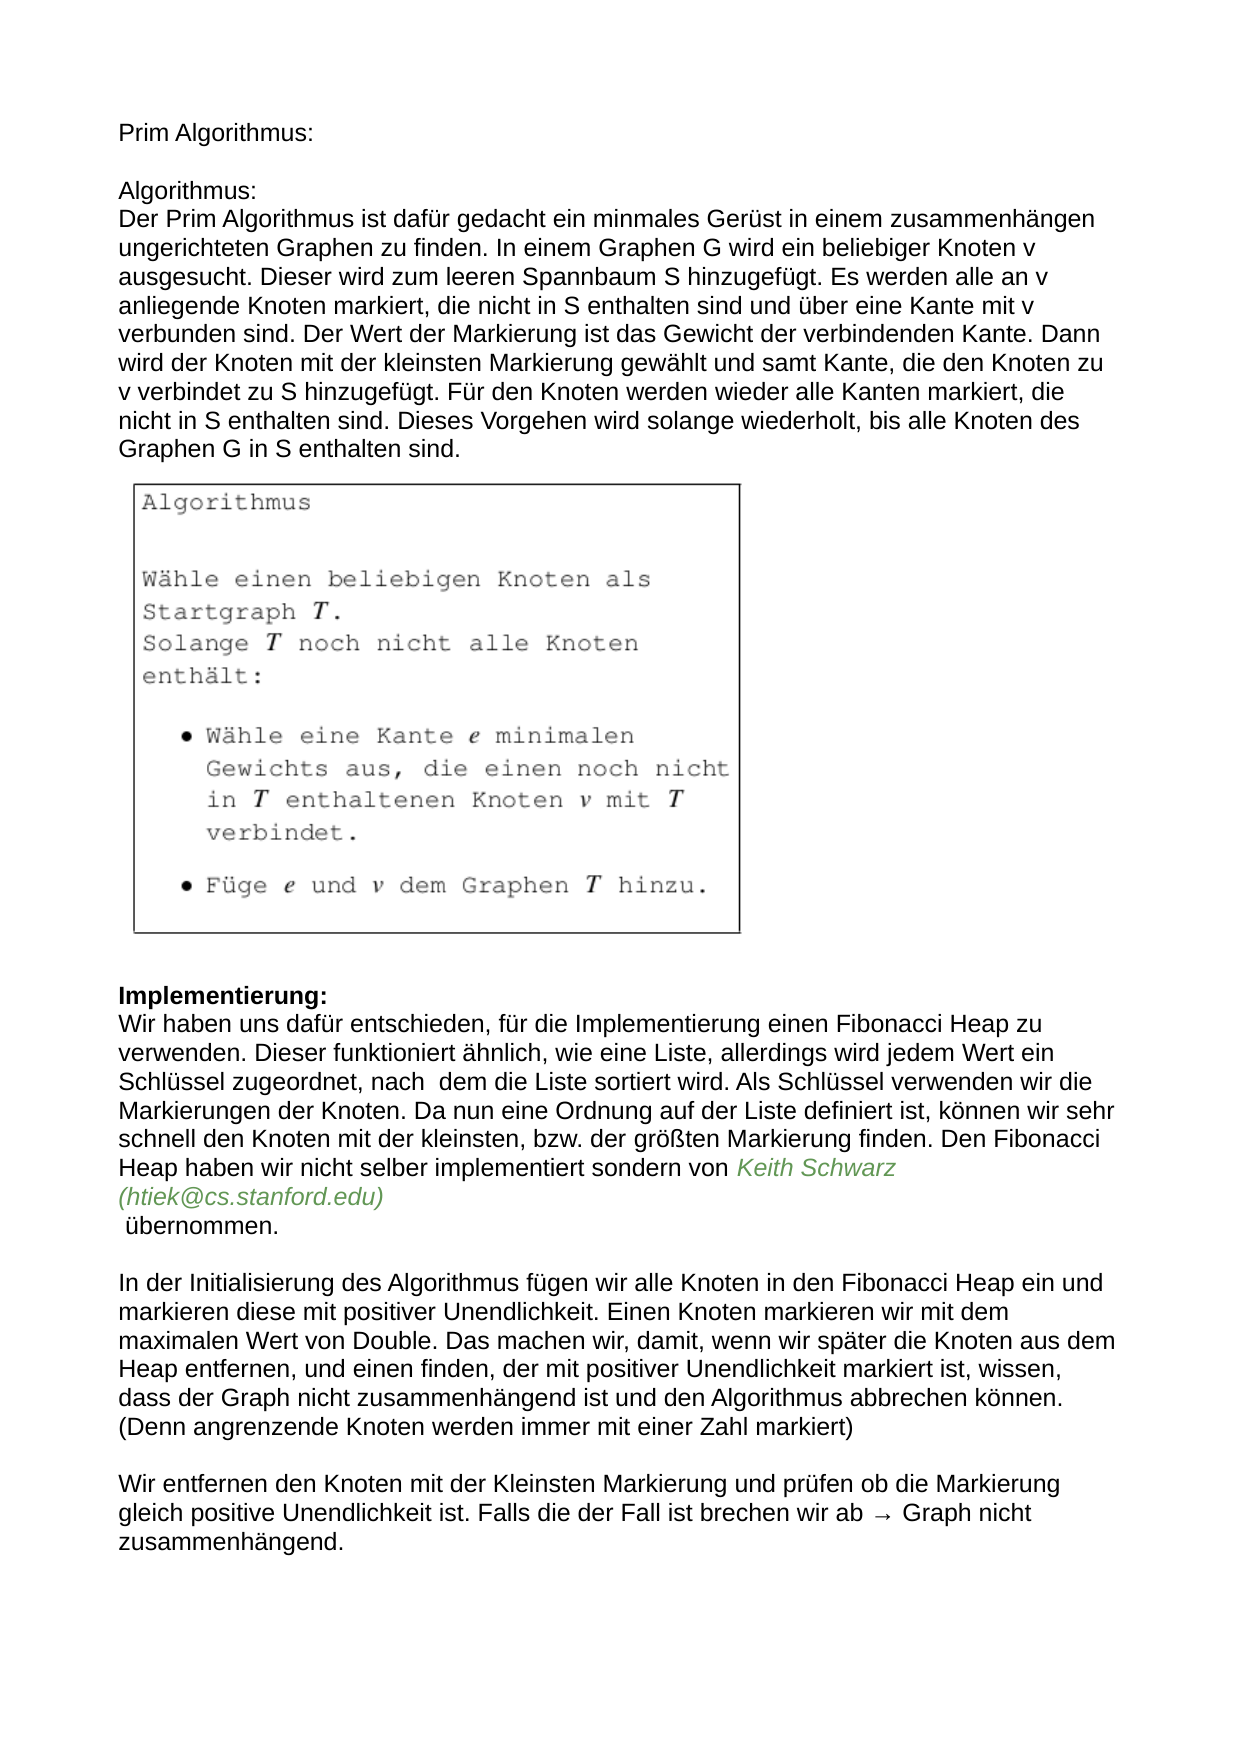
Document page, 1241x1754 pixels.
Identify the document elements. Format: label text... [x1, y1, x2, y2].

text Der Prim Algorithmus ist dafür gedacht ein minmales Gerüst in einem zusammenhängen ungerichteten Graphen zu finden. In einem Graphen G wird ein beliebiger Knoten v ausgesucht. Dieser wird zum leeren Spannbaum S hinzugefügt. Es werden alle an v anliegende Knoten markiert, die nicht in S enthalten sind und über eine Kante mit v verbunden sind. Der Wert der Markierung ist das Gewicht der verbindenden Kante. Dann wird der Knoten mit der kleinsten Markierung gewählt und samt Kante, die den Knoten zu v verbindet zu S hinzugefügt. Für den Knoten werden wieder alle Kanten markiert, die nicht in S enthalten sind. Dieses Vorgehen wird solange wiederholt, bis alle Knoten des Graphen G in S enthalten sind. [118, 204, 1122, 463]
picture [125, 471, 749, 941]
text Prim Algorithmus: [118, 118, 1122, 147]
text Wir entfernen den Knoten mit der Kleinsten Markierung und prüfen ob die Markierung gleich positive Unendlichkeit ist. Falls die der Fall ist brechen wir ab → Graph nicht zusammenhängend. [118, 1469, 1122, 1556]
text In der Initialisierung des Algorithmus fügen wir alle Knoten in den Fibonacci Heap ein und markieren diese mit positiver Unendlichkeit. Einen Knoten markieren wir mit dem maximalen Wert von Double. Das machen wir, damit, wenn wir später die Knoten aus dem Heap entfernen, und einen finden, der mit positiver Unendlichkeit markiert ist, wissen, dass der Graph nicht zusammenhängend ist und den Algorithmus abbrechen können. (Denn angrenzende Knoten werden immer mit einer Zahl markiert) [118, 1268, 1122, 1441]
text übernommen. [118, 1211, 1122, 1239]
text Wir haben uns dafür entschieden, für die Implementierung einen Fibonacci Heap zu verwenden. Dieser funktioniert ähnlich, wie eine Liste, allerdings wird jedem Wert ein Schlüssel zugeordnet, nach dem die Liste sortiert wird. Als Schlüssel verwenden wir die Markierungen der Knoten. Da nun eine Ordnung auf der Liste definiert ist, können wir sehr schnell den Knoten mit der kleinsten, bzw. der größten Markierung finden. Den Fibonacci Heap haben wir nicht selber implementiert sondern von Keith Schwarz (htiek@cs.stanford.edu) [118, 1009, 1122, 1211]
text Algorithmus: [118, 176, 1122, 204]
text Implementierung: [118, 981, 1122, 1009]
